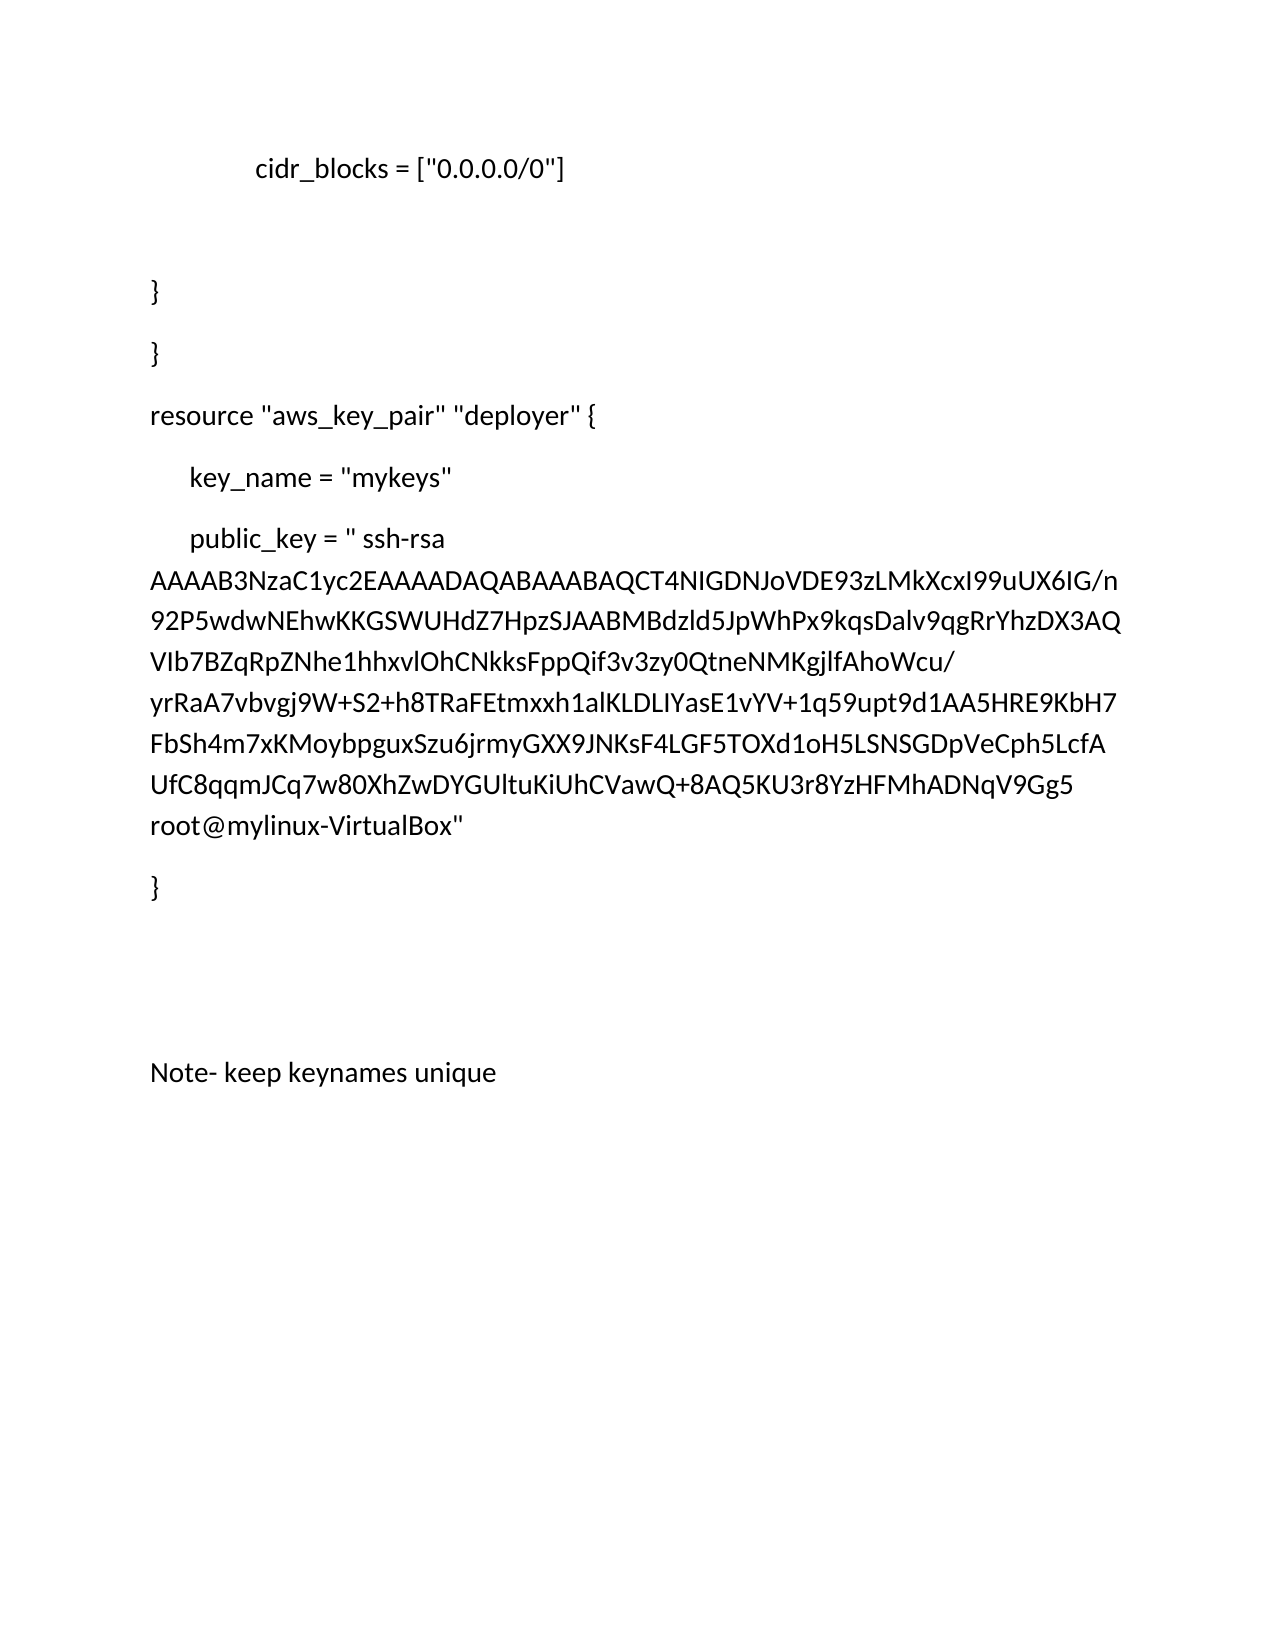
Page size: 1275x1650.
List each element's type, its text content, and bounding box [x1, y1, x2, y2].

text key_name = "mykeys" [150, 459, 1125, 494]
text } [150, 273, 1125, 309]
text resource "aws_key_pair" "deployer" { [150, 397, 1125, 433]
text } [150, 869, 1125, 904]
text public_key = " ssh-rsa AAAAB3NzaC1yc2EAAAADAQABAAABAQCT4NIGDNJoVDE93zLMkXcxI99uUX6IG/n92P5wdwNEhwKKGSWUHdZ7HpzSJAABMBdzld5JpWhPx9kqsDalv9qgRrYhzDX3AQVIb7BZqRpZNhe1hhxvlOhCNkksFppQif3v3zy0QtneNMKgjlfAhoWcu/yrRaA7vbvgj9W+S2+h8TRaFEtmxxh1alKLDLIYasE1vYV+1q59upt9d1AA5HRE9KbH7FbSh4m7xKMoybpguxSzu6jrmyGXX9JNKsF4LGF5TOXd1oH5LSNSGDpVeCph5LcfAUfC8qqmJCq7w80XhZwDYGUltuKiUhCVawQ+8AQ5KU3r8YzHFMhADNqV9Gg5 root@mylinux-VirtualBox" [150, 521, 1125, 843]
text } [150, 335, 1125, 371]
text cidr_blocks = ["0.0.0.0/0"] [150, 150, 1125, 186]
text Note- keep keynames unique [150, 1054, 1125, 1090]
